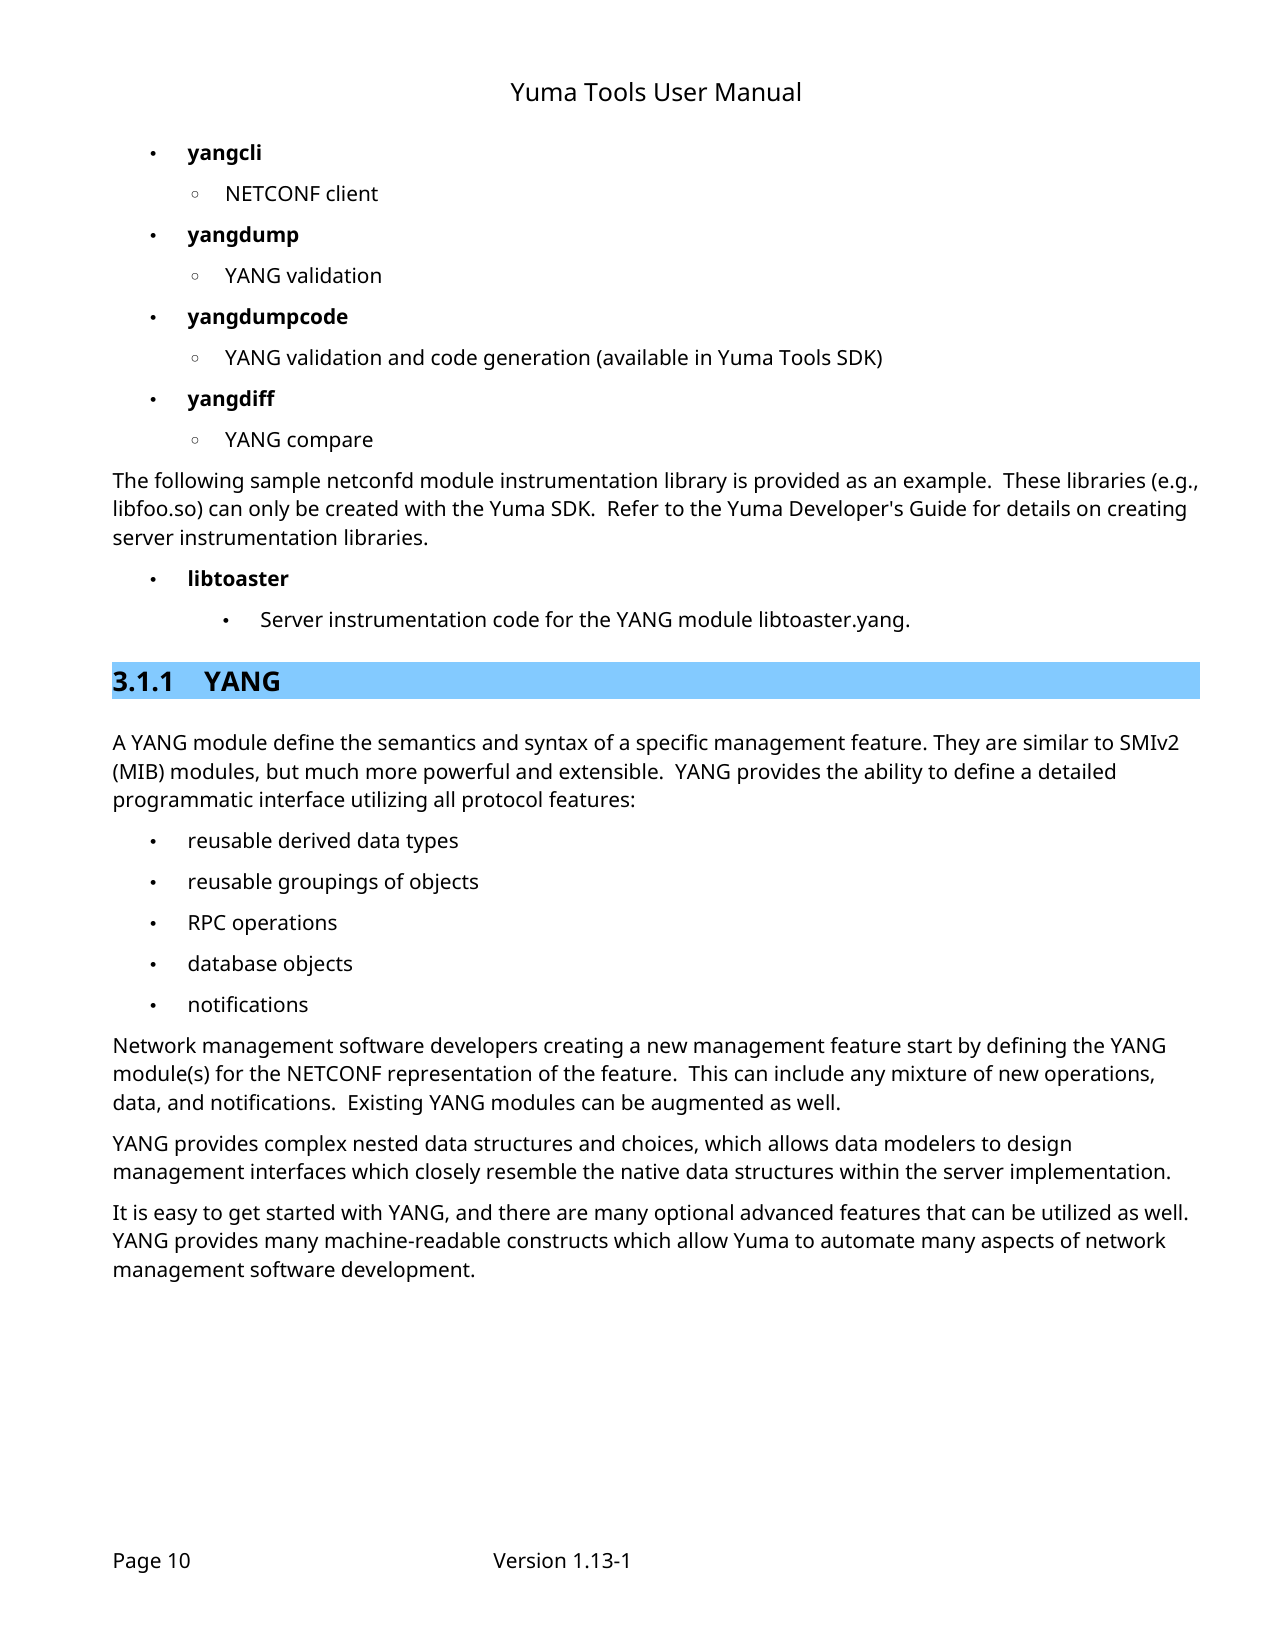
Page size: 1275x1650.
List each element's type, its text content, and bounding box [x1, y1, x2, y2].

list database objects [150, 949, 1200, 977]
text YANG provides complex nested data structures and choices, which allows data modelers to design management interfaces which closely resemble the native data structures within the server implementation. [112, 1129, 1200, 1186]
list Server instrumentation code for the YANG module libtoaster.yang. [223, 605, 1200, 633]
subtitle YANG [112, 662, 1200, 699]
list YANG validation [187, 261, 1200, 290]
list reusable derived data types [150, 826, 1200, 855]
text It is easy to get started with YANG, and there are many optional advanced features that can be utilized as well. YANG provides many machine-readable constructs which allow Yuma to automate many aspects of network management software development. [112, 1198, 1200, 1283]
list yangdump [150, 220, 1200, 249]
list YANG compare [187, 425, 1200, 453]
list NETCONF client [187, 179, 1200, 208]
list reusable groupings of objects [150, 867, 1200, 896]
list libtoaster [150, 564, 1200, 592]
list YANG validation and code generation (available in Yuma Tools SDK) [187, 343, 1200, 372]
text A YANG module define the semantics and syntax of a specific management feature. They are similar to SMIv2 (MIB) modules, but much more powerful and extensible. YANG provides the ability to define a detailed programmatic interface utilizing all protocol features: [112, 728, 1200, 814]
list yangdiff [150, 384, 1200, 413]
list notifications [150, 990, 1200, 1018]
text Network management software developers creating a new management feature start by defining the YANG module(s) for the NETCONF representation of the feature. This can include any mixture of new operations, data, and notifications. Existing YANG modules can be augmented as well. [112, 1031, 1200, 1116]
list yangcli [150, 138, 1200, 167]
list yangdumpcode [150, 302, 1200, 331]
text The following sample netconfd module instrumentation library is provided as an example. These libraries (e.g., libfoo.so) can only be created with the Yuma SDK. Refer to the Yuma Developer's Guide for details on creating server instrumentation libraries. [112, 466, 1200, 551]
list RPC operations [150, 908, 1200, 937]
